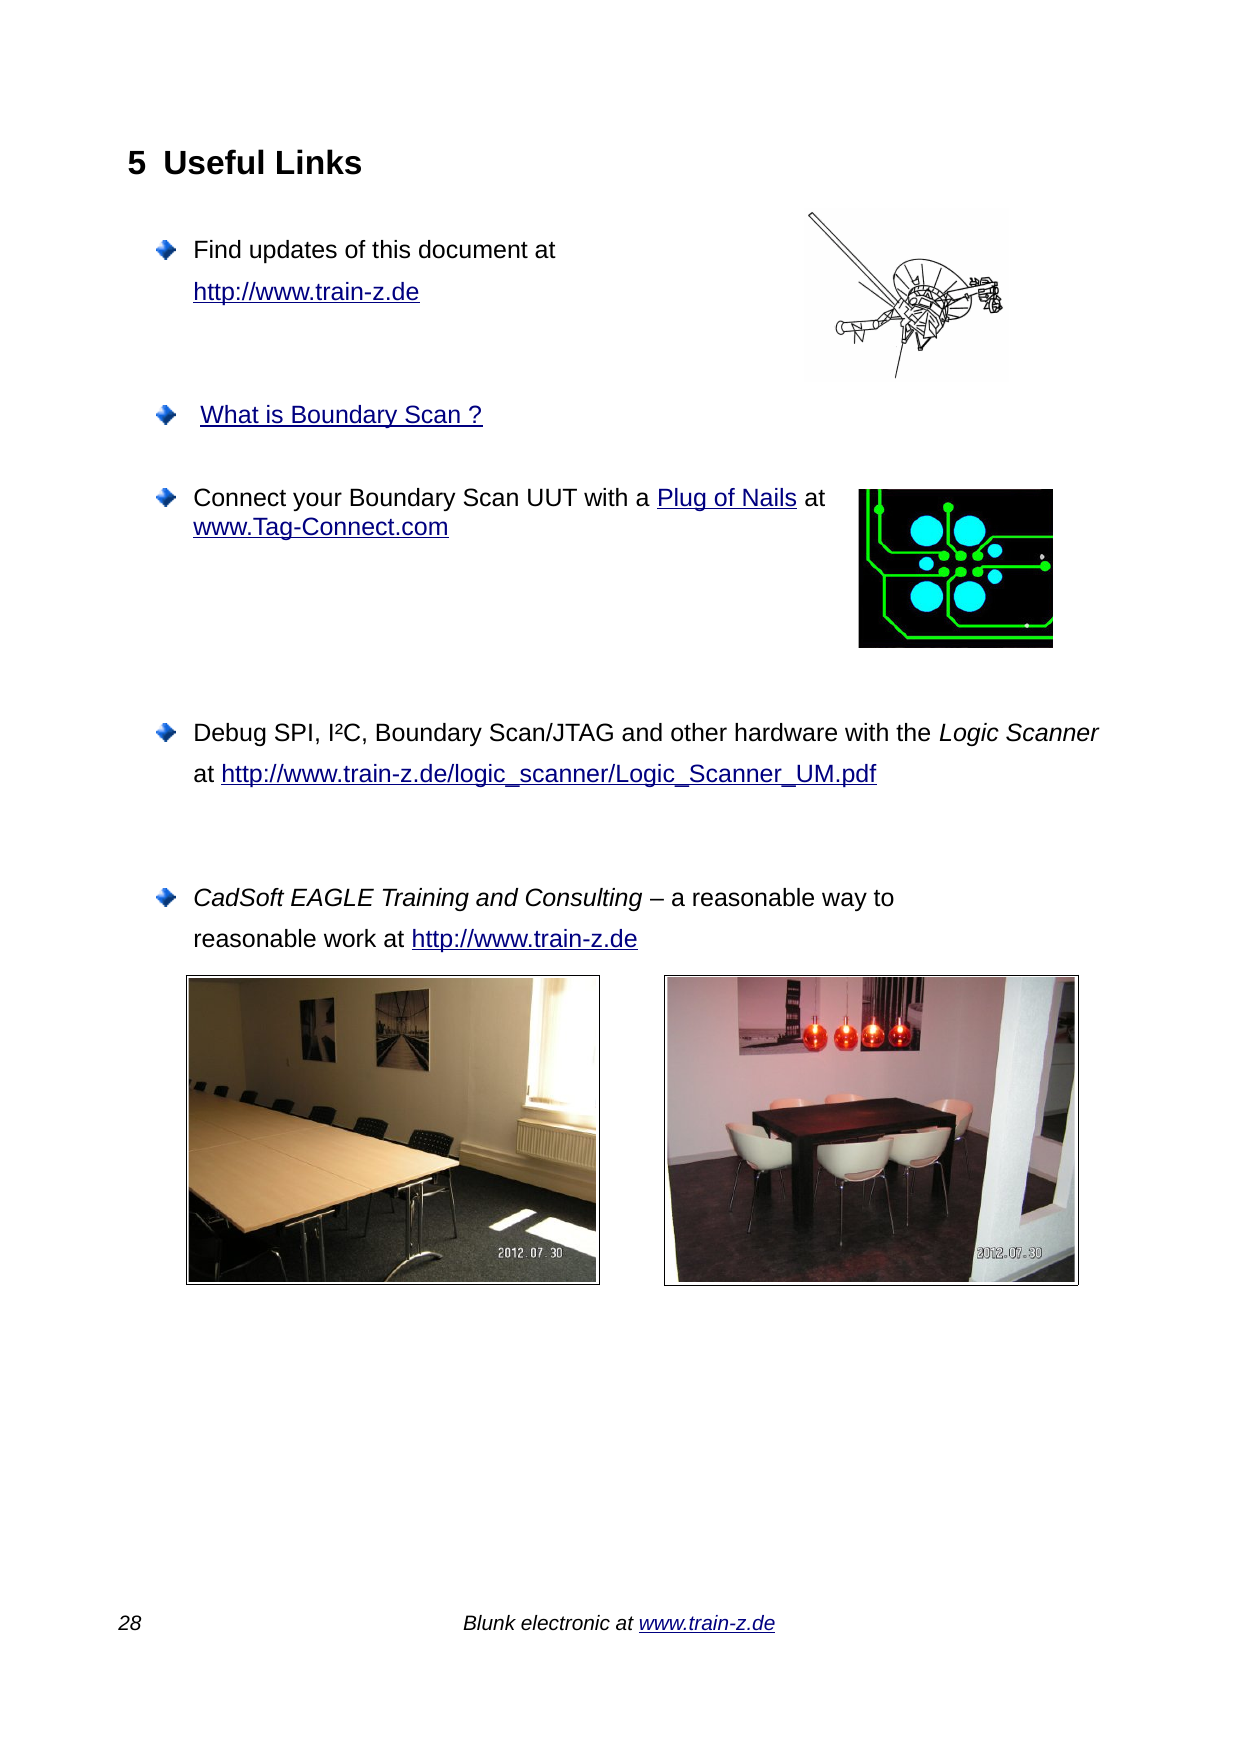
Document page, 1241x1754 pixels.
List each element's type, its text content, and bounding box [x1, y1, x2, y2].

list at http://www.train-z.de/logic_scanner/Logic_Scanner_UM.pdf [156, 759, 1123, 788]
list reasonable work at http://www.train-z.de [156, 924, 1123, 953]
list Find updates of this document at [156, 236, 803, 264]
picture [690, 960, 1087, 1082]
list Connect your Boundary Scan UUT with a Plug of Nails at www.Tag-Connect.com [156, 483, 1123, 541]
picture [156, 488, 176, 507]
list What is Boundary Scan ? [156, 401, 1123, 429]
picture [156, 723, 176, 742]
picture [667, 977, 1075, 1282]
picture [156, 405, 176, 425]
list [1009, 236, 1123, 264]
picture [858, 489, 1053, 648]
list http://www.train-z.de [156, 277, 803, 306]
subtitle Useful Links [118, 143, 1123, 182]
picture [156, 240, 176, 260]
picture [803, 208, 1009, 382]
list [1009, 277, 1123, 306]
list Debug SPI, I²C, Boundary Scan/JTAG and other hardware with the Logic Scanner [156, 718, 1123, 747]
list CadSoft EAGLE Training and Consulting – a reasonable way to [156, 883, 1123, 912]
picture [188, 978, 596, 1282]
picture [156, 888, 176, 907]
